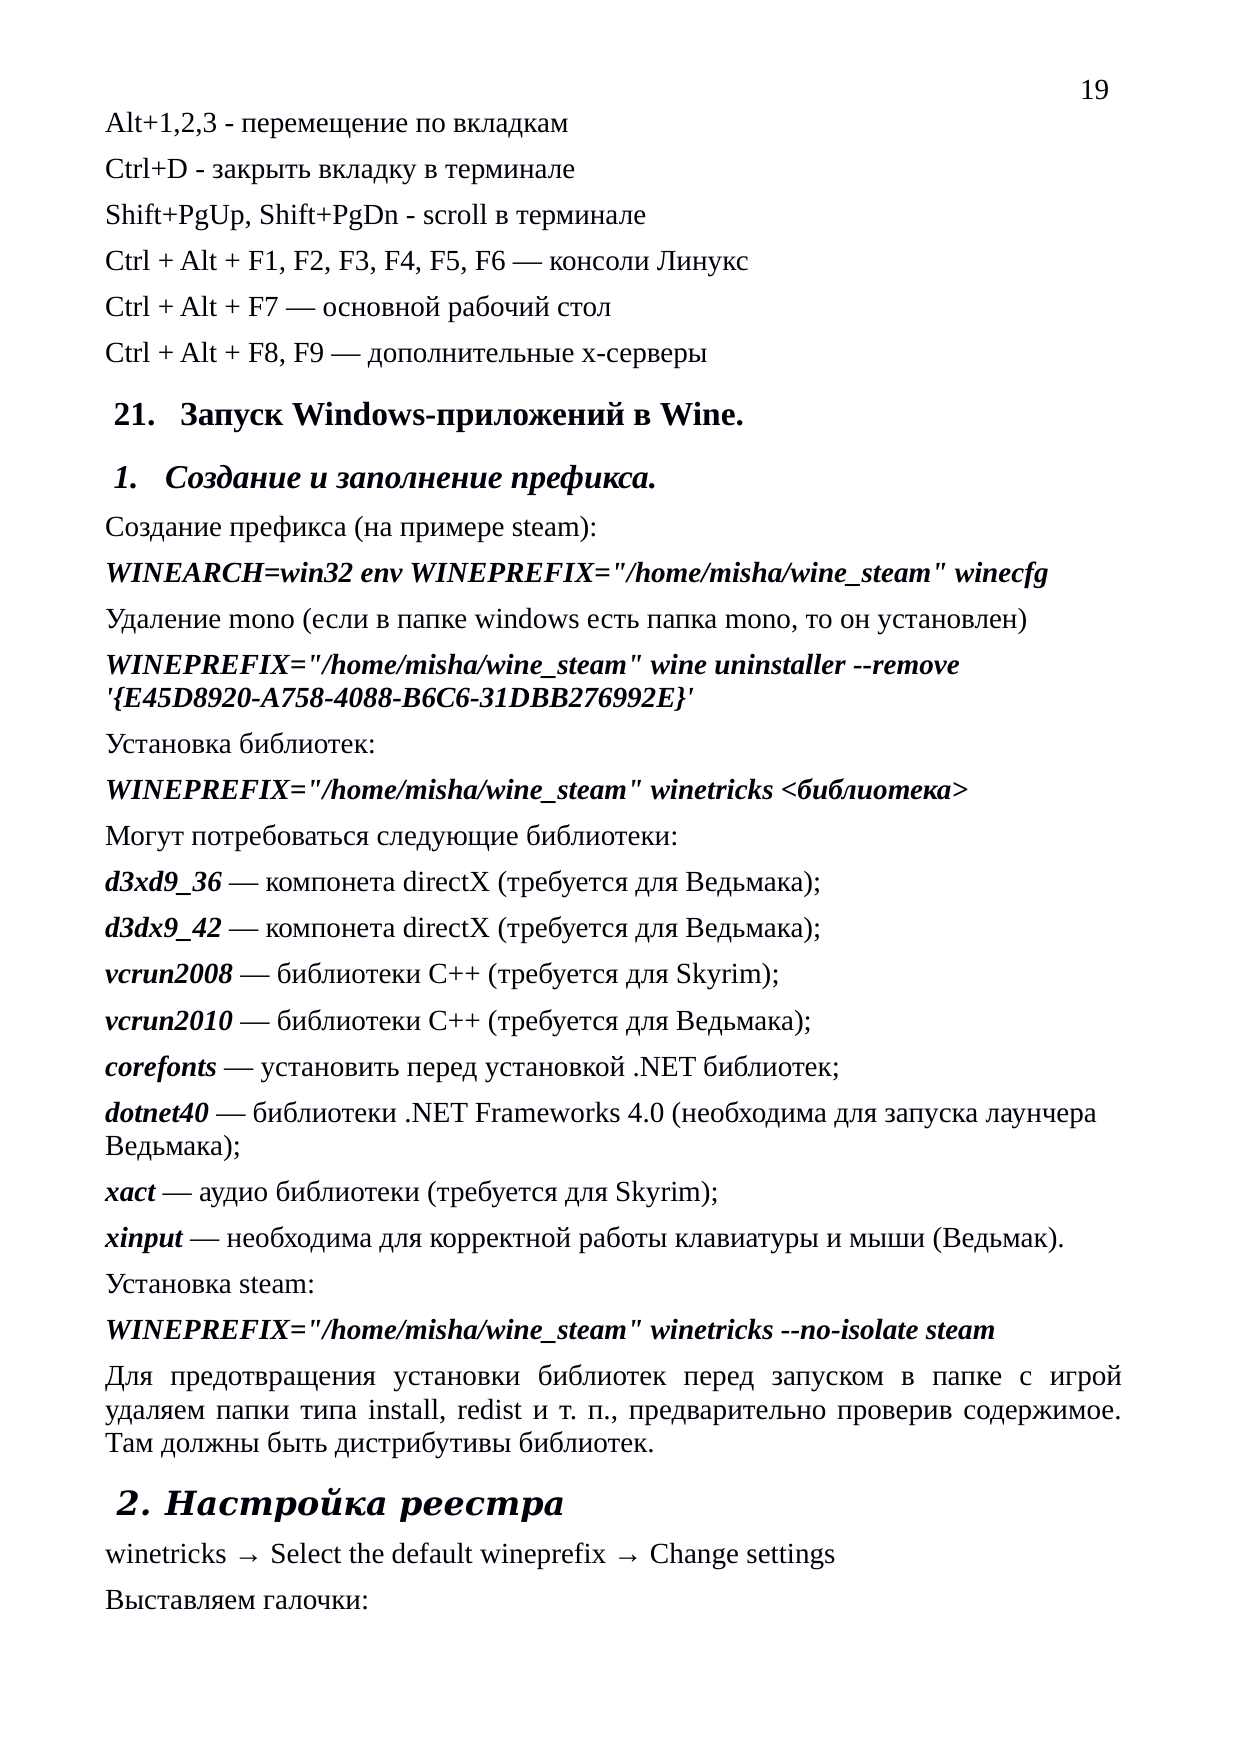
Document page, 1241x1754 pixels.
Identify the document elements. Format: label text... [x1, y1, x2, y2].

text WINEPREFIX="/home/misha/wine_steam" winetricks <библиотека> [105, 772, 1123, 806]
text Ctrl + Alt + F1, F2, F3, F4, F5, F6 — консоли Линукс [105, 243, 1123, 277]
text Alt+1,2,3 - перемещение по вкладкам [105, 105, 1123, 139]
text Удаление mono (если в папке windows есть папка mono, то он установлен) [105, 601, 1123, 634]
text WINEPREFIX="/home/misha/wine_steam" winetricks --no-isolate steam [105, 1312, 1123, 1346]
text Ctrl + Alt + F7 — основной рабочий стол [105, 289, 1123, 323]
text Ctrl+D - закрыть вкладку в терминале [105, 151, 1123, 185]
text vcrun2008 — библиотеки C++ (требуется для Skyrim); [105, 957, 1123, 990]
text Установка steam: [105, 1266, 1123, 1300]
text Создание префикса (на примере steam): [105, 509, 1123, 542]
text Установка библиотек: [105, 726, 1123, 760]
text Ctrl + Alt + F8, F9 — дополнительные x-серверы [105, 336, 1123, 369]
text Выставляем галочки: [105, 1582, 1123, 1615]
text xinput — необходима для корректной работы клавиатуры и мыши (Ведьмак). [105, 1220, 1123, 1254]
text xact — аудио библиотеки (требуется для Skyrim); [105, 1174, 1123, 1208]
text Shift+PgUp, Shift+PgDn - scroll в терминале [105, 197, 1123, 231]
subtitle Создание и заполнение префикса. [105, 458, 1123, 496]
text d3dx9_42 — компонета directX (требуется для Ведьмака); [105, 911, 1123, 944]
text corefonts — установить перед установкой .NET библиотек; [105, 1049, 1123, 1082]
text WINEPREFIX="/home/misha/wine_steam" wine uninstaller --remove '{E45D8920-A758-4088-B6C6-31DBB276992E}' [105, 647, 1123, 714]
text Для предотвращения установки библиотек перед запуском в папке с игрой удаляем папки типа install, redist и т. п., предварительно проверив содержимое. Там должны быть дистрибутивы библиотек. [105, 1358, 1123, 1459]
text WINEARCH=win32 env WINEPREFIX="/home/misha/wine_steam" winecfg [105, 555, 1123, 588]
text vcrun2010 — библиотеки C++ (требуется для Ведьмака); [105, 1003, 1123, 1036]
text Могут потребоваться следующие библиотеки: [105, 818, 1123, 852]
subtitle Запуск Windows-приложений в Wine. [105, 394, 1123, 433]
text winetricks → Select the default wineprefix → Change settings [105, 1536, 1123, 1569]
subtitle Настройка реестра [105, 1484, 1123, 1523]
text dotnet40 — библиотеки .NET Frameworks 4.0 (необходима для запуска лаунчера Ведьмака); [105, 1095, 1123, 1162]
text d3xd9_36 — компонета directX (требуется для Ведьмака); [105, 864, 1123, 898]
